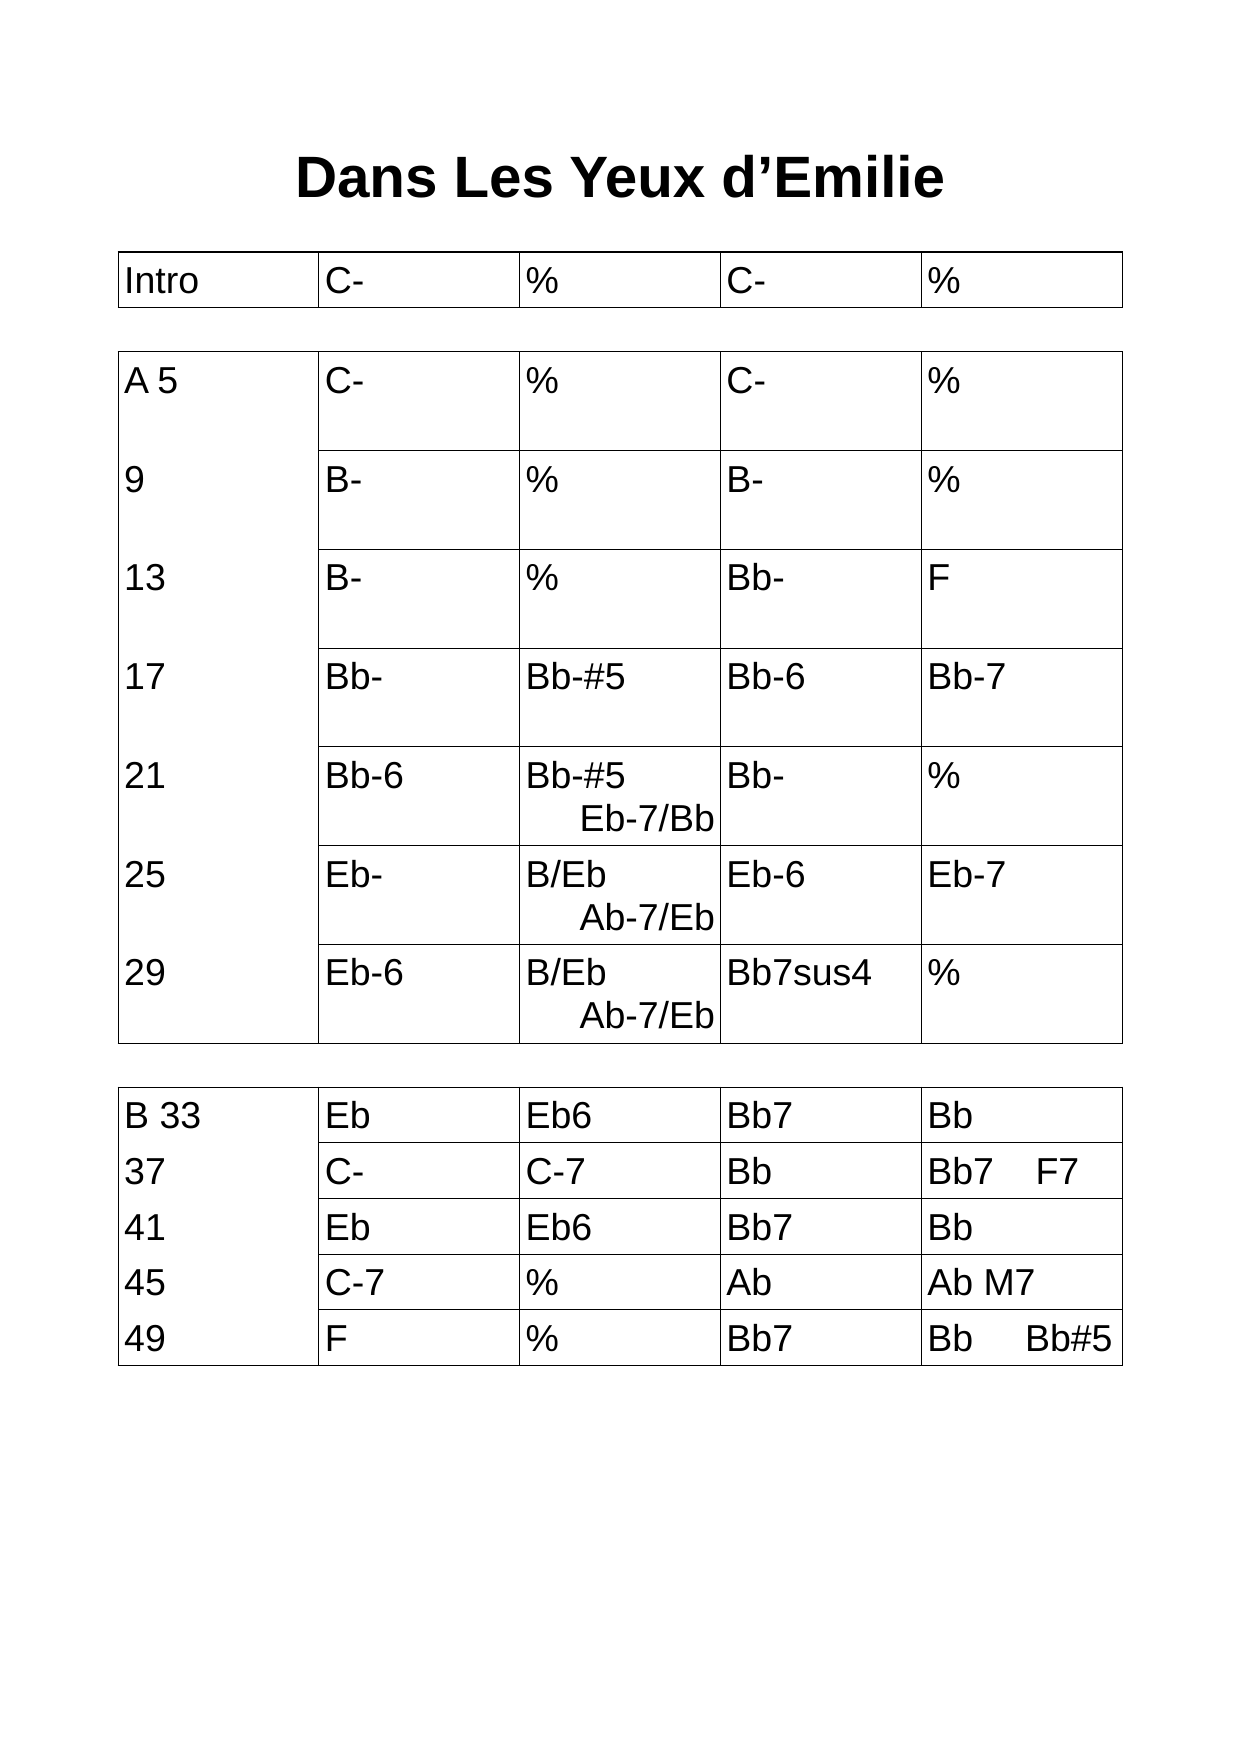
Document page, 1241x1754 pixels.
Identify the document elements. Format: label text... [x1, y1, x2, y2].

table_cell % [922, 747, 1122, 845]
table_cell Bb-6 [721, 649, 921, 746]
table_cell Bb-#5 [520, 649, 720, 746]
table_cell 29 [119, 944, 318, 1042]
table_cell C-7 [520, 1143, 720, 1198]
table_cell [921, 1044, 1122, 1087]
table_cell Eb-6 [319, 945, 519, 1042]
table_cell Eb6 [520, 1088, 720, 1142]
table_cell 13 [119, 549, 318, 647]
table_cell B/Eb Ab-7/Eb [520, 846, 720, 944]
table_cell Bb [922, 1088, 1122, 1142]
table_cell B 33 [119, 1088, 318, 1142]
table_header C- [721, 253, 921, 307]
table_cell [720, 308, 921, 351]
table_cell F [319, 1310, 519, 1365]
table_cell 37 [119, 1142, 318, 1198]
table_cell B- [721, 451, 921, 549]
table_cell 17 [119, 648, 318, 746]
table_cell Bb- [319, 649, 519, 746]
table_cell [720, 1044, 921, 1087]
table_cell Bb7 F7 [922, 1143, 1122, 1198]
table_header C- [319, 253, 519, 307]
table_cell 41 [119, 1198, 318, 1253]
title Dans Les Yeux d’Emilie [118, 143, 1122, 210]
table_cell Bb7 [721, 1199, 921, 1253]
table_header % [922, 253, 1122, 307]
table_cell Bb7 [721, 1310, 921, 1365]
table_cell B- [319, 451, 519, 549]
table_cell % [922, 451, 1122, 549]
table_cell F [922, 550, 1122, 647]
table_cell C-7 [319, 1255, 519, 1309]
table_cell Eb6 [520, 1199, 720, 1253]
table_cell Bb- [721, 747, 921, 845]
table_cell % [520, 550, 720, 647]
table_cell 9 [119, 450, 318, 549]
table_cell Eb-6 [721, 846, 921, 944]
table_cell Bb7 [721, 1088, 921, 1142]
table_cell % [520, 1255, 720, 1309]
table_cell Bb-6 [319, 747, 519, 845]
table_cell [921, 308, 1122, 351]
table_cell [118, 1044, 319, 1087]
table_cell 21 [119, 746, 318, 845]
table_cell Bb-7 [922, 649, 1122, 746]
table_cell C- [721, 352, 921, 450]
table_cell 45 [119, 1254, 318, 1309]
table_cell % [922, 945, 1122, 1042]
table_cell C- [319, 352, 519, 450]
table_cell Bb-#5 Eb-7/Bb [520, 747, 720, 845]
table_cell % [520, 451, 720, 549]
table_header Intro [119, 253, 318, 307]
table_cell Bb7sus4 [721, 945, 921, 1042]
table_cell Eb [319, 1088, 519, 1142]
table_cell A 5 [119, 352, 318, 450]
table_cell [319, 1044, 520, 1087]
table_header % [520, 253, 720, 307]
table_cell % [520, 1310, 720, 1365]
table_cell B/Eb Ab-7/Eb [520, 945, 720, 1042]
table_cell Bb [922, 1199, 1122, 1253]
table_cell [520, 1044, 720, 1087]
table_cell Bb [721, 1143, 921, 1198]
table_cell [118, 308, 319, 351]
table_cell Ab M7 [922, 1255, 1122, 1309]
table_cell [319, 308, 520, 351]
table_cell Bb- [721, 550, 921, 647]
table_cell % [922, 352, 1122, 450]
table_cell 25 [119, 845, 318, 944]
table_cell % [520, 352, 720, 450]
table_cell C- [319, 1143, 519, 1198]
table_cell Ab [721, 1255, 921, 1309]
table_cell Eb- [319, 846, 519, 944]
table_cell Eb-7 [922, 846, 1122, 944]
table_cell Bb Bb#5 [922, 1310, 1122, 1365]
table_cell [520, 308, 720, 351]
table_cell Eb [319, 1199, 519, 1253]
table_cell 49 [119, 1309, 318, 1365]
table_cell B- [319, 550, 519, 647]
